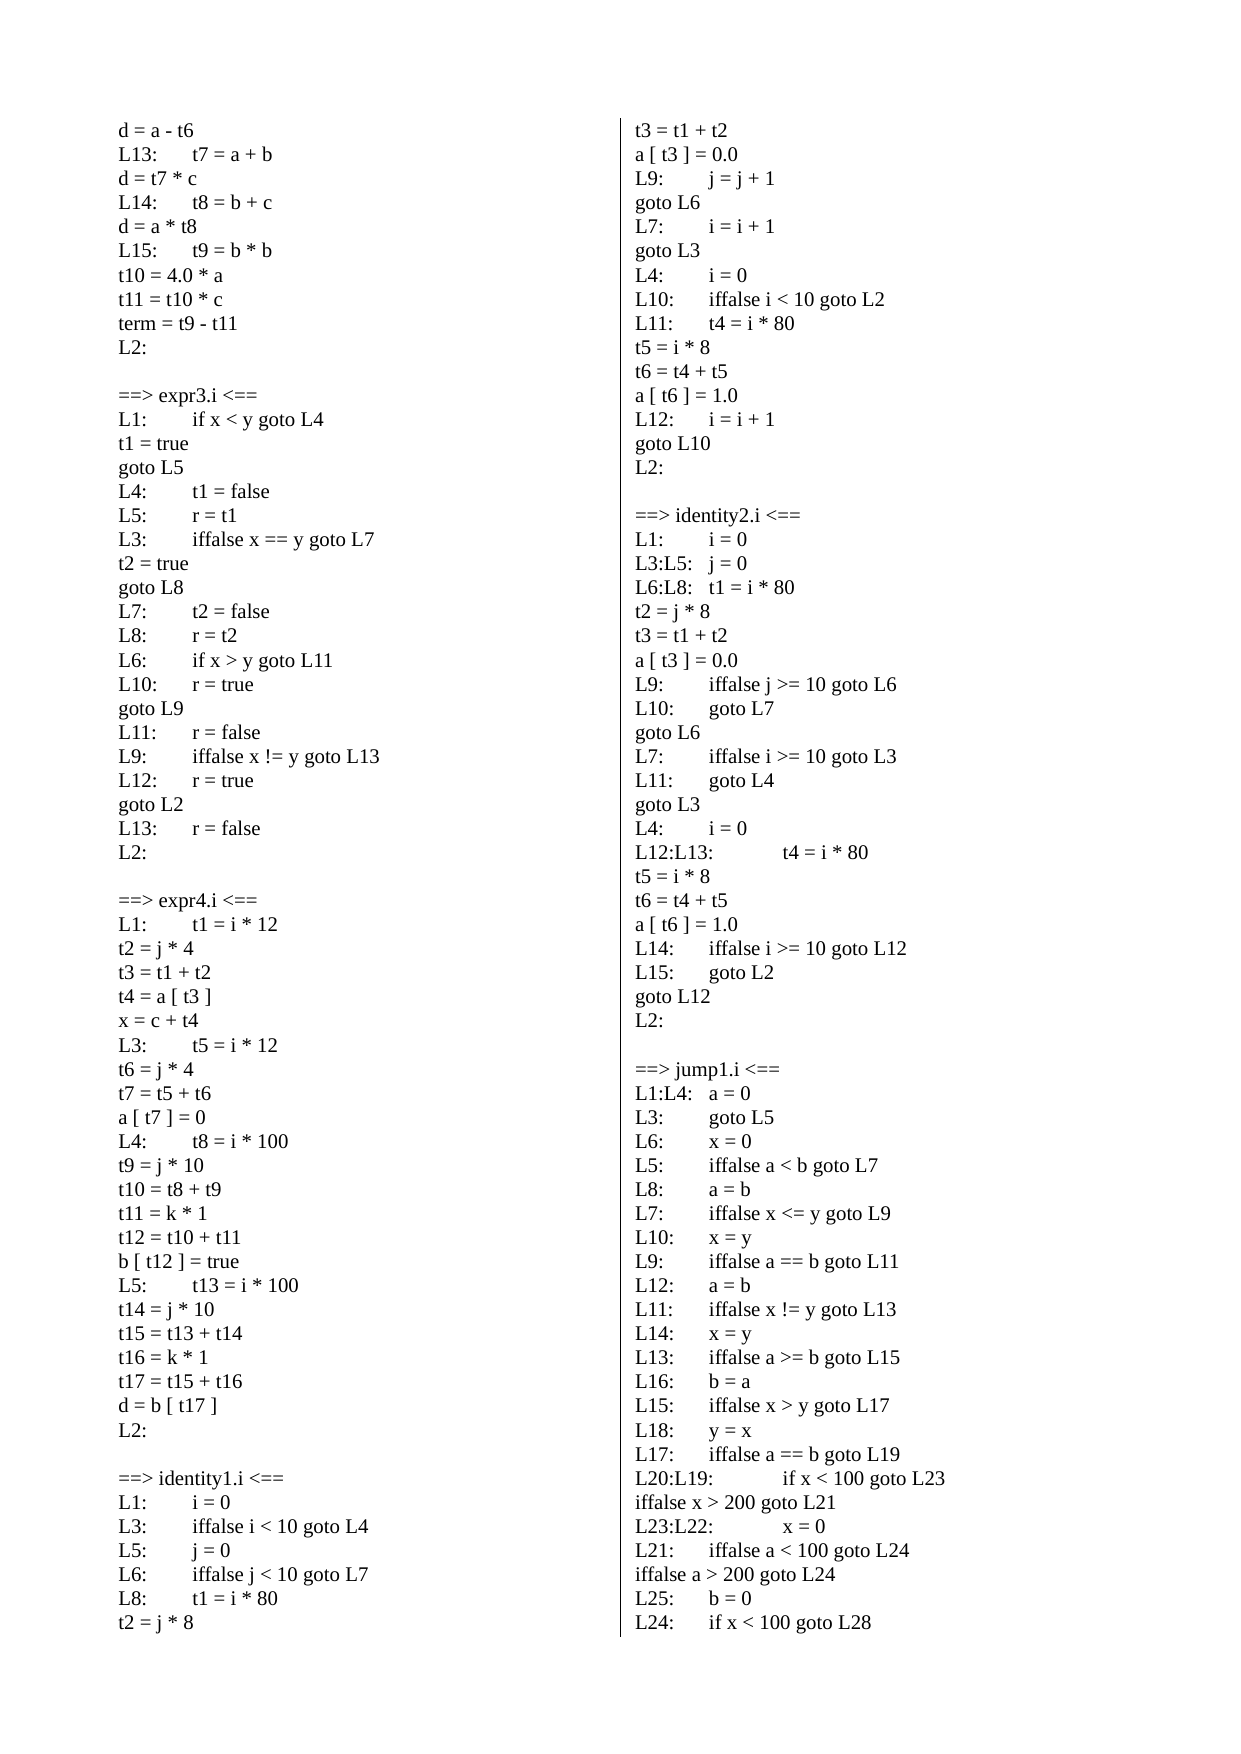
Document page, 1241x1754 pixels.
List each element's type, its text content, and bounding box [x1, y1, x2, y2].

text L25: b = 0 [635, 1586, 1122, 1610]
text L7: iffalse i >= 10 goto L3 [635, 744, 1122, 768]
text a [ t3 ] = 0.0 [635, 142, 1122, 166]
text t10 = 4.0 * a [118, 262, 605, 287]
text goto L10 [635, 431, 1122, 455]
text t11 = k * 1 [118, 1201, 605, 1225]
text t3 = t1 + t2 [118, 960, 605, 984]
text L15: goto L2 [635, 960, 1122, 984]
text L4: t1 = false [118, 479, 605, 503]
text L10: iffalse i < 10 goto L2 [635, 287, 1122, 311]
text L5: r = t1 [118, 503, 605, 527]
text a [ t6 ] = 1.0 [635, 383, 1122, 407]
text L16: b = a [635, 1369, 1122, 1393]
text d = t7 * c [118, 166, 605, 190]
text L3: iffalse i < 10 goto L4 [118, 1514, 605, 1538]
text L23:L22: x = 0 [635, 1514, 1122, 1538]
text L17: iffalse a == b goto L19 [635, 1442, 1122, 1466]
text ==> expr4.i <== [118, 888, 605, 912]
text d = b [ t17 ] [118, 1393, 605, 1417]
text t6 = t4 + t5 [635, 888, 1122, 912]
text L15: iffalse x > y goto L17 [635, 1393, 1122, 1417]
text term = t9 - t11 [118, 311, 605, 335]
text L9: iffalse a == b goto L11 [635, 1249, 1122, 1273]
text t17 = t15 + t16 [118, 1369, 605, 1393]
text L5: t13 = i * 100 [118, 1273, 605, 1297]
text x = c + t4 [118, 1008, 605, 1032]
text L13: t7 = a + b [118, 142, 605, 166]
text L21: iffalse a < 100 goto L24 [635, 1538, 1122, 1562]
text L8: t1 = i * 80 [118, 1586, 605, 1610]
text t16 = k * 1 [118, 1345, 605, 1369]
text ==> expr3.i <== [118, 383, 605, 407]
text L4: i = 0 [635, 262, 1122, 287]
text L14: x = y [635, 1321, 1122, 1345]
text goto L3 [635, 238, 1122, 262]
text ==> identity2.i <== [635, 503, 1122, 527]
text t2 = j * 8 [635, 599, 1122, 623]
text L20:L19: if x < 100 goto L23 [635, 1466, 1122, 1490]
text L2: [118, 840, 605, 864]
text L4: i = 0 [635, 816, 1122, 840]
text d = a - t6 [118, 118, 605, 142]
text t12 = t10 + t11 [118, 1225, 605, 1249]
text L4: t8 = i * 100 [118, 1129, 605, 1153]
text L11: goto L4 [635, 768, 1122, 792]
text a [ t6 ] = 1.0 [635, 912, 1122, 936]
text L2: [635, 455, 1122, 479]
text goto L3 [635, 792, 1122, 816]
text L6:L8: t1 = i * 80 [635, 575, 1122, 599]
text L6: iffalse j < 10 goto L7 [118, 1562, 605, 1586]
text a [ t3 ] = 0.0 [635, 647, 1122, 672]
text iffalse x > 200 goto L21 [635, 1490, 1122, 1514]
text goto L9 [118, 696, 605, 720]
text t5 = i * 8 [635, 864, 1122, 888]
text t3 = t1 + t2 [635, 118, 1122, 142]
text goto L5 [118, 455, 605, 479]
text L11: iffalse x != y goto L13 [635, 1297, 1122, 1321]
text L9: iffalse x != y goto L13 [118, 744, 605, 768]
text L1:L4: a = 0 [635, 1081, 1122, 1105]
text L11: r = false [118, 720, 605, 744]
text L10: x = y [635, 1225, 1122, 1249]
text L9: j = j + 1 [635, 166, 1122, 190]
text L1: i = 0 [118, 1490, 605, 1514]
text t2 = true [118, 551, 605, 575]
text t14 = j * 10 [118, 1297, 605, 1321]
text d = a * t8 [118, 214, 605, 238]
text a [ t7 ] = 0 [118, 1105, 605, 1129]
text L12: i = i + 1 [635, 407, 1122, 431]
text t7 = t5 + t6 [118, 1081, 605, 1105]
text L1: t1 = i * 12 [118, 912, 605, 936]
text t2 = j * 8 [118, 1610, 605, 1634]
text L9: iffalse j >= 10 goto L6 [635, 672, 1122, 696]
text t5 = i * 8 [635, 335, 1122, 359]
text t10 = t8 + t9 [118, 1177, 605, 1201]
text L18: y = x [635, 1417, 1122, 1442]
text L3: iffalse x == y goto L7 [118, 527, 605, 551]
text goto L6 [635, 720, 1122, 744]
text goto L2 [118, 792, 605, 816]
text goto L6 [635, 190, 1122, 214]
text L2: [118, 1417, 605, 1442]
text L12:L13: t4 = i * 80 [635, 840, 1122, 864]
text ==> jump1.i <== [635, 1057, 1122, 1081]
text t15 = t13 + t14 [118, 1321, 605, 1345]
text iffalse a > 200 goto L24 [635, 1562, 1122, 1586]
text L10: r = true [118, 672, 605, 696]
text t3 = t1 + t2 [635, 623, 1122, 647]
text t2 = j * 4 [118, 936, 605, 960]
text L11: t4 = i * 80 [635, 311, 1122, 335]
text L7: i = i + 1 [635, 214, 1122, 238]
text t1 = true [118, 431, 605, 455]
text L13: r = false [118, 816, 605, 840]
text L8: a = b [635, 1177, 1122, 1201]
text L3: t5 = i * 12 [118, 1032, 605, 1057]
text L12: a = b [635, 1273, 1122, 1297]
text ==> identity1.i <== [118, 1466, 605, 1490]
text L6: x = 0 [635, 1129, 1122, 1153]
text L12: r = true [118, 768, 605, 792]
text L5: iffalse a < b goto L7 [635, 1153, 1122, 1177]
text L1: if x < y goto L4 [118, 407, 605, 431]
text goto L12 [635, 984, 1122, 1008]
text t11 = t10 * c [118, 287, 605, 311]
text L3: goto L5 [635, 1105, 1122, 1129]
text t9 = j * 10 [118, 1153, 605, 1177]
text L14: iffalse i >= 10 goto L12 [635, 936, 1122, 960]
text t4 = a [ t3 ] [118, 984, 605, 1008]
text t6 = t4 + t5 [635, 359, 1122, 383]
text L14: t8 = b + c [118, 190, 605, 214]
text L15: t9 = b * b [118, 238, 605, 262]
text L13: iffalse a >= b goto L15 [635, 1345, 1122, 1369]
text L8: r = t2 [118, 623, 605, 647]
text L7: iffalse x <= y goto L9 [635, 1201, 1122, 1225]
text goto L8 [118, 575, 605, 599]
text L3:L5: j = 0 [635, 551, 1122, 575]
text L10: goto L7 [635, 696, 1122, 720]
text L2: [118, 335, 605, 359]
text L1: i = 0 [635, 527, 1122, 551]
text t6 = j * 4 [118, 1057, 605, 1081]
text L6: if x > y goto L11 [118, 647, 605, 672]
text L5: j = 0 [118, 1538, 605, 1562]
text L7: t2 = false [118, 599, 605, 623]
text b [ t12 ] = true [118, 1249, 605, 1273]
text L2: [635, 1008, 1122, 1032]
text L24: if x < 100 goto L28 [635, 1610, 1122, 1634]
